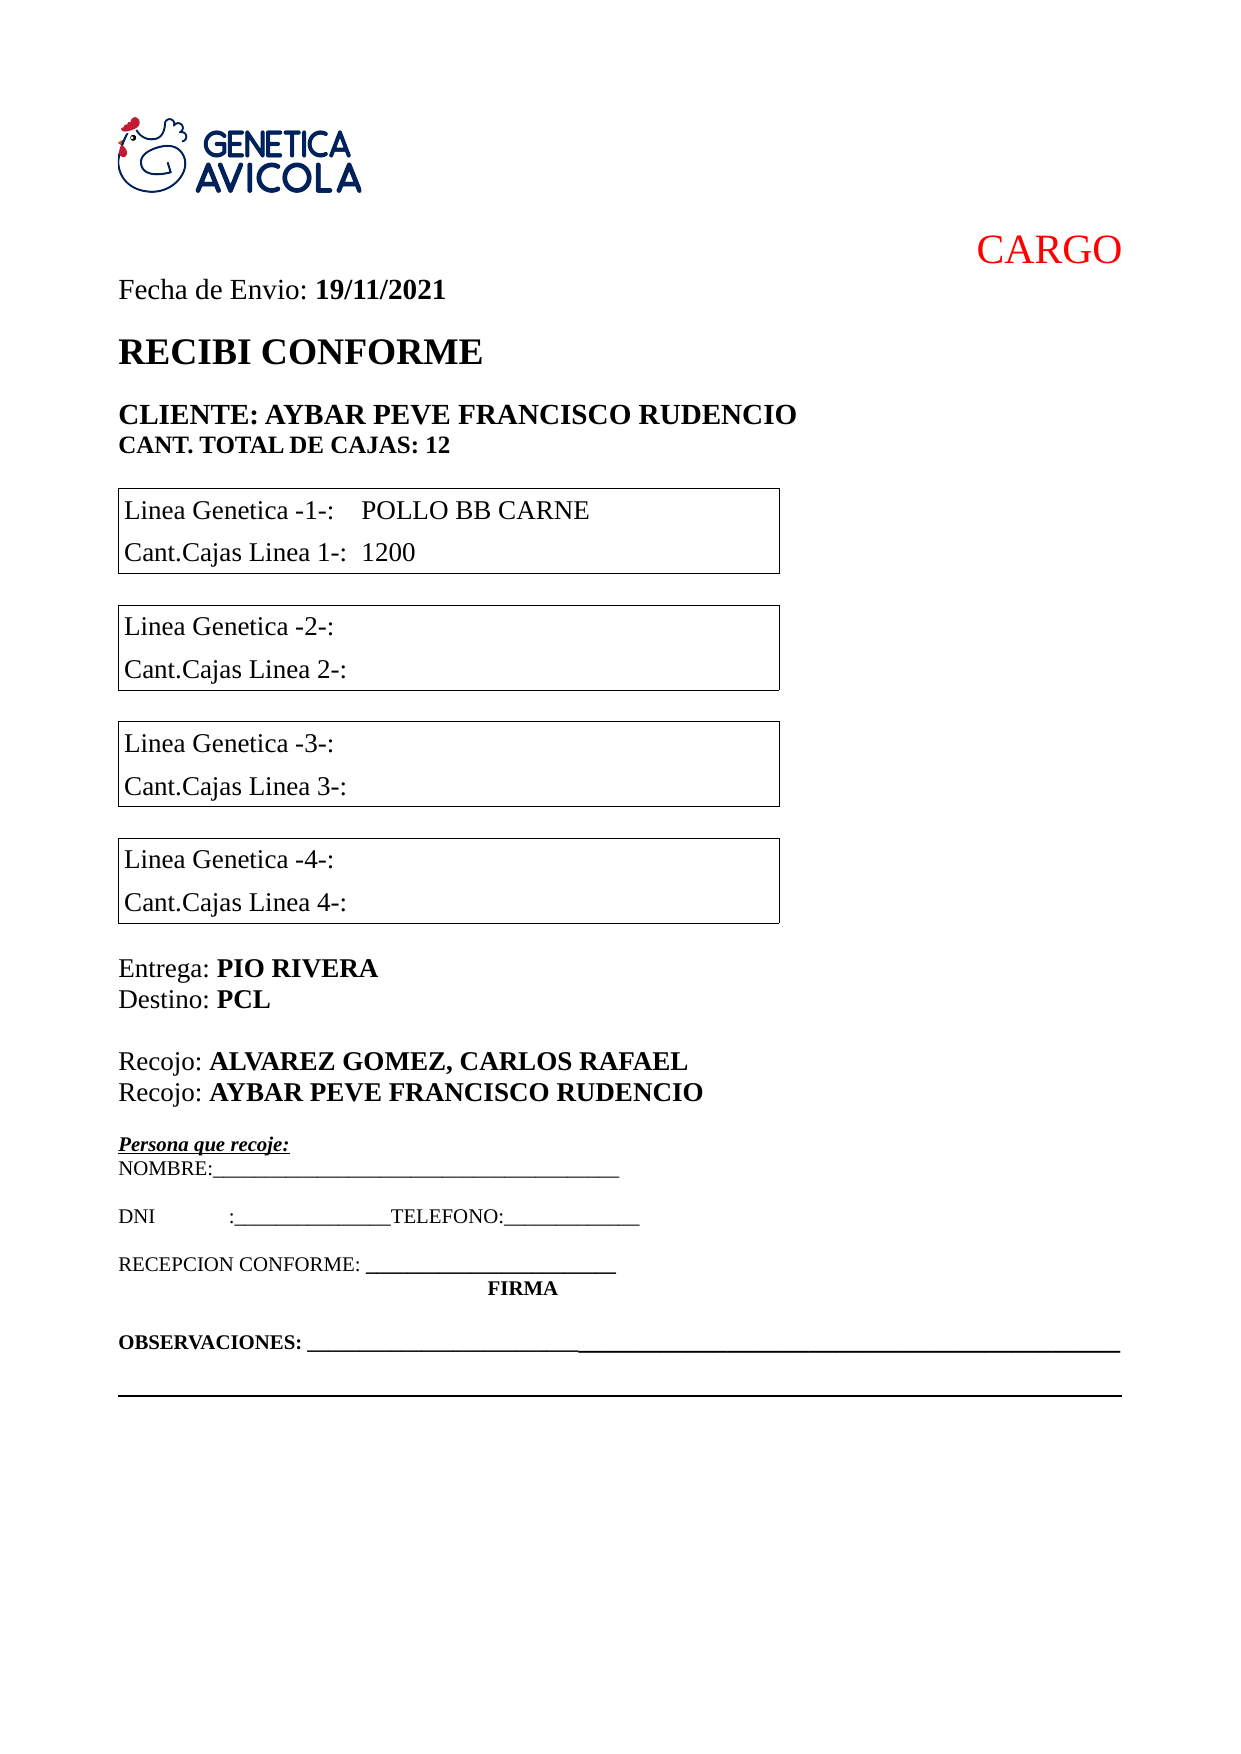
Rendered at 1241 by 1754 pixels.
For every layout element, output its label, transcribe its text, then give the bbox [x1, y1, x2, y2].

text Persona que recoje: [118, 1132, 1122, 1156]
text Destino: PCL [118, 983, 1122, 1014]
table_cell [118, 691, 356, 721]
text NOMBRE:_______________________________________ [118, 1156, 1122, 1180]
table_cell Cant.Cajas Linea 1-: [119, 531, 356, 573]
table_cell Cant.Cajas Linea 4-: [119, 880, 356, 923]
table_cell [356, 722, 779, 764]
picture [117, 117, 362, 193]
table_cell [356, 764, 779, 806]
table_cell [118, 807, 356, 838]
text Fecha de Envio: 19/11/2021 [118, 272, 1122, 306]
text RECIBI CONFORME [118, 330, 1122, 373]
table_header POLLO BB CARNE [356, 489, 779, 531]
table_cell [356, 647, 779, 690]
table_cell [356, 807, 779, 838]
table_cell [356, 839, 779, 880]
table_cell Linea Genetica -4-: [119, 839, 356, 880]
table_cell Linea Genetica -2-: [119, 606, 356, 647]
table_cell [356, 574, 779, 604]
table_cell Cant.Cajas Linea 3-: [119, 764, 356, 806]
table_cell [118, 574, 356, 604]
text RECEPCION CONFORME: ________________________ [118, 1252, 1122, 1276]
table_cell Cant.Cajas Linea 2-: [119, 647, 356, 690]
text CLIENTE: AYBAR PEVE FRANCISCO RUDENCIO [118, 397, 1122, 431]
table_cell 1200 [356, 531, 779, 573]
text OBSERVACIONES: __________________________________________________________________ [118, 1324, 1122, 1355]
text CARGO [118, 224, 1122, 272]
text Recojo: ALVAREZ GOMEZ, CARLOS RAFAEL [118, 1045, 1122, 1076]
table_header Linea Genetica -1-: [119, 489, 356, 531]
text Entrega: PIO RIVERA [118, 952, 1122, 983]
table_cell [356, 691, 779, 721]
table_cell Linea Genetica -3-: [119, 722, 356, 764]
text DNI :_______________TELEFONO:_____________ [118, 1204, 1122, 1228]
text FIRMA [118, 1276, 1122, 1300]
table_cell [356, 606, 779, 647]
table_cell [356, 880, 779, 923]
text CANT. TOTAL DE CAJAS: 12 [118, 431, 1122, 459]
text Recojo: AYBAR PEVE FRANCISCO RUDENCIO [118, 1076, 1122, 1108]
